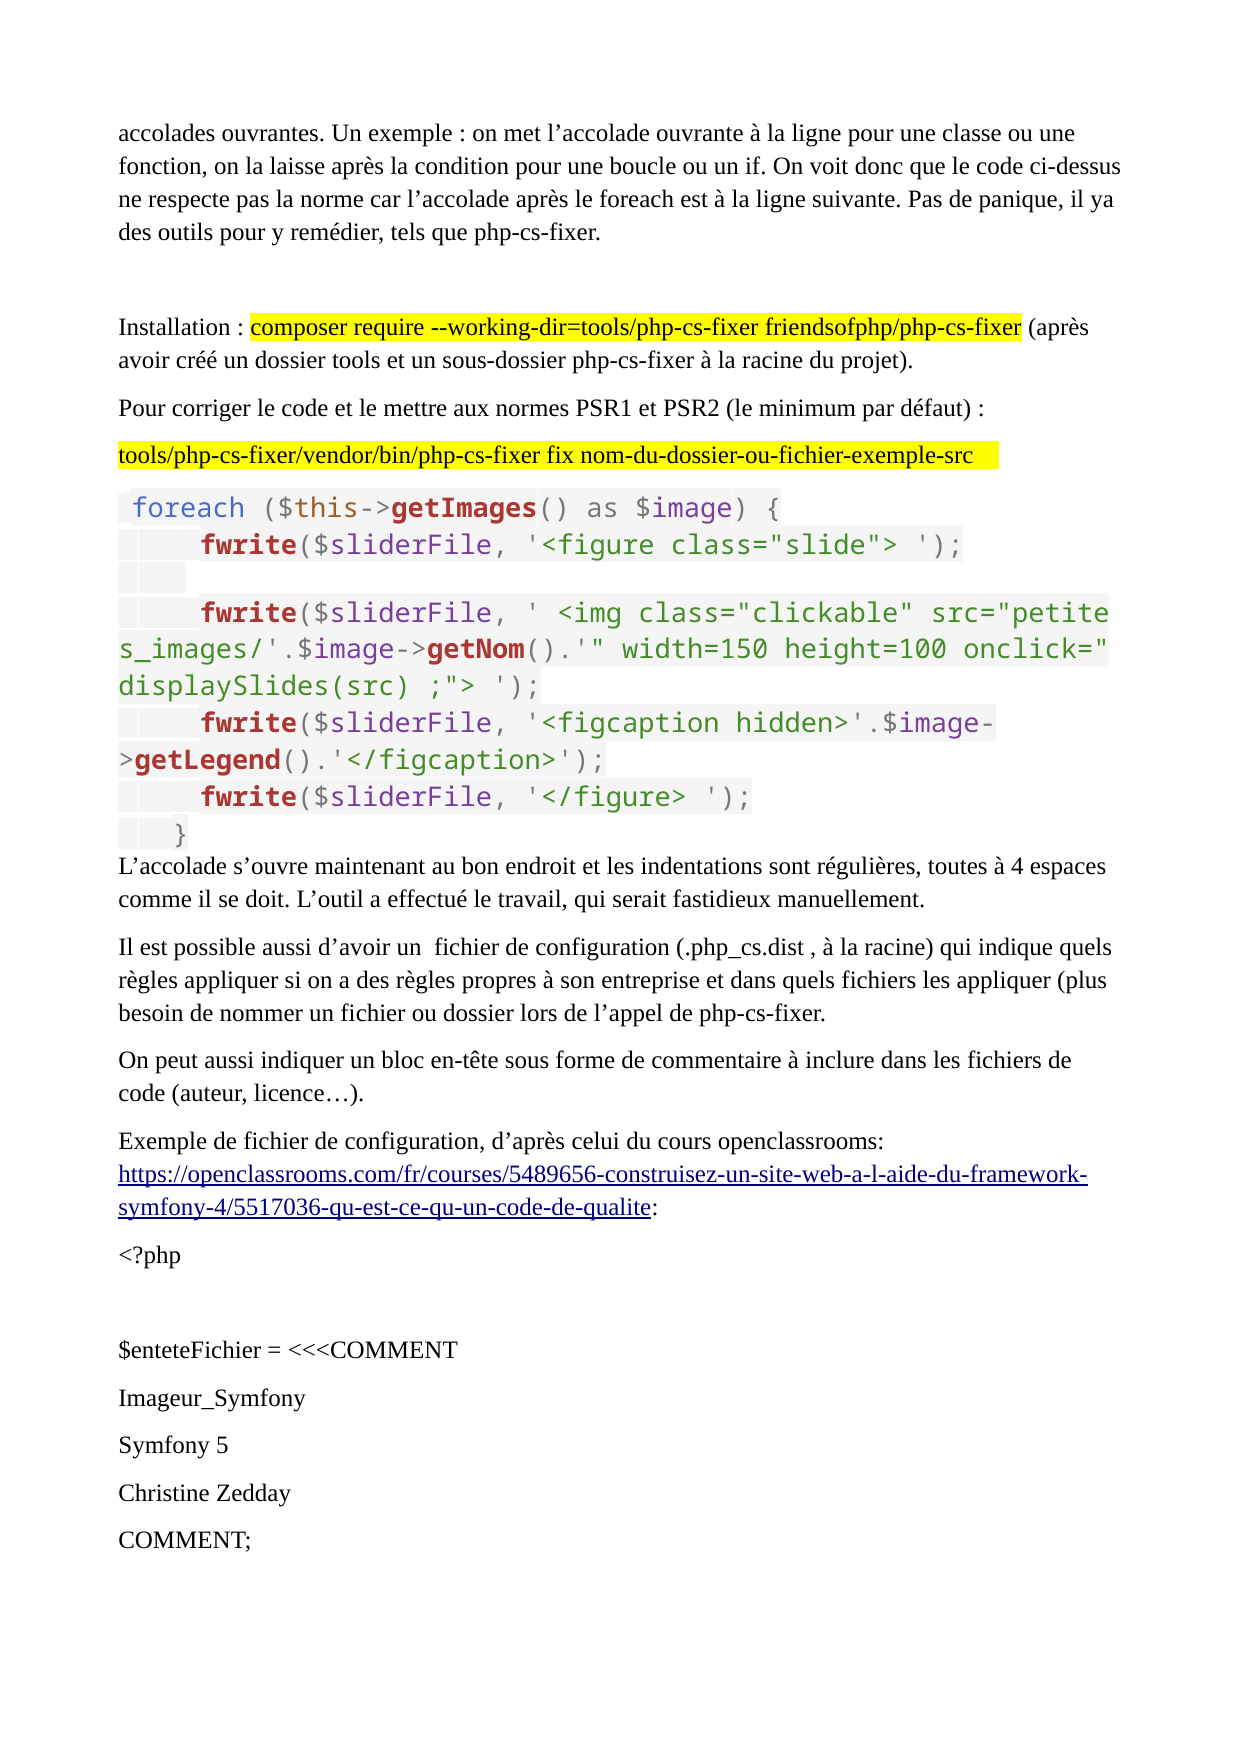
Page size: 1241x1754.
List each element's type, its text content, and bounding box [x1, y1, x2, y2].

text accolades ouvrantes. Un exemple : on met l’accolade ouvrante à la ligne pour une classe ou une fonction, on la laisse après la condition pour une boucle ou un if. On voit donc que le code ci-dessus ne respecte pas la norme car l’accolade après le foreach est à la ligne suivante. Pas de panique, il ya des outils pour y remédier, tels que php-cs-fixer. [118, 118, 1122, 246]
text On peut aussi indiquer un bloc en-tête sous forme de commentaire à inclure dans les fichiers de code (auteur, licence…). [118, 1046, 1122, 1107]
text <?php [118, 1240, 1122, 1268]
text Christine Zedday [118, 1478, 1122, 1507]
text } [118, 814, 1122, 851]
text COMMENT; [118, 1525, 1122, 1554]
text fwrite($sliderFile, ' <img class="clickable" src="petites_images/'.$image->getNom().'" width=150 height=100 onclick="displaySlides(src) ;"> '); [118, 593, 1122, 704]
text foreach ($this->getImages() as $image) { [118, 488, 1122, 525]
text L’accolade s’ouvre maintenant au bon endroit et les indentations sont régulières, toutes à 4 espaces comme il se doit. L’outil a effectué le travail, qui serait fastidieux manuellement. [118, 851, 1122, 913]
text fwrite($sliderFile, '</figure> '); [118, 777, 1122, 814]
text Pour corriger le code et le mettre aux normes PSR1 et PSR2 (le minimum par défaut) : [118, 393, 1122, 422]
text $enteteFichier = <<<COMMENT [118, 1335, 1122, 1364]
text tools/php-cs-fixer/vendor/bin/php-cs-fixer fix nom-du-dossier-ou-fichier-exemple-src [118, 441, 1122, 469]
text fwrite($sliderFile, '<figure class="slide"> '); [118, 525, 1122, 562]
text Installation : composer require --working-dir=tools/php-cs-fixer friendsofphp/php-cs-fixer (après avoir créé un dossier tools et un sous-dossier php-cs-fixer à la racine du projet). [118, 312, 1122, 374]
text Exemple de fichier de configuration, d’après celui du cours openclassrooms: https://openclassrooms.com/fr/courses/5489656-construisez-un-site-web-a-l-aide-du-framework-symfony-4/5517036-qu-est-ce-qu-un-code-de-qualite: [118, 1126, 1122, 1221]
text Symfony 5 [118, 1430, 1122, 1459]
text fwrite($sliderFile, '<figcaption hidden>'.$image->getLegend().'</figcaption>'); [118, 704, 1122, 777]
text Il est possible aussi d’avoir un fichier de configuration (.php_cs.dist , à la racine) qui indique quels règles appliquer si on a des règles propres à son entreprise et dans quels fichiers les appliquer (plus besoin de nommer un fichier ou dossier lors de l’appel de php-cs-fixer. [118, 932, 1122, 1027]
text Imageur_Symfony [118, 1383, 1122, 1411]
